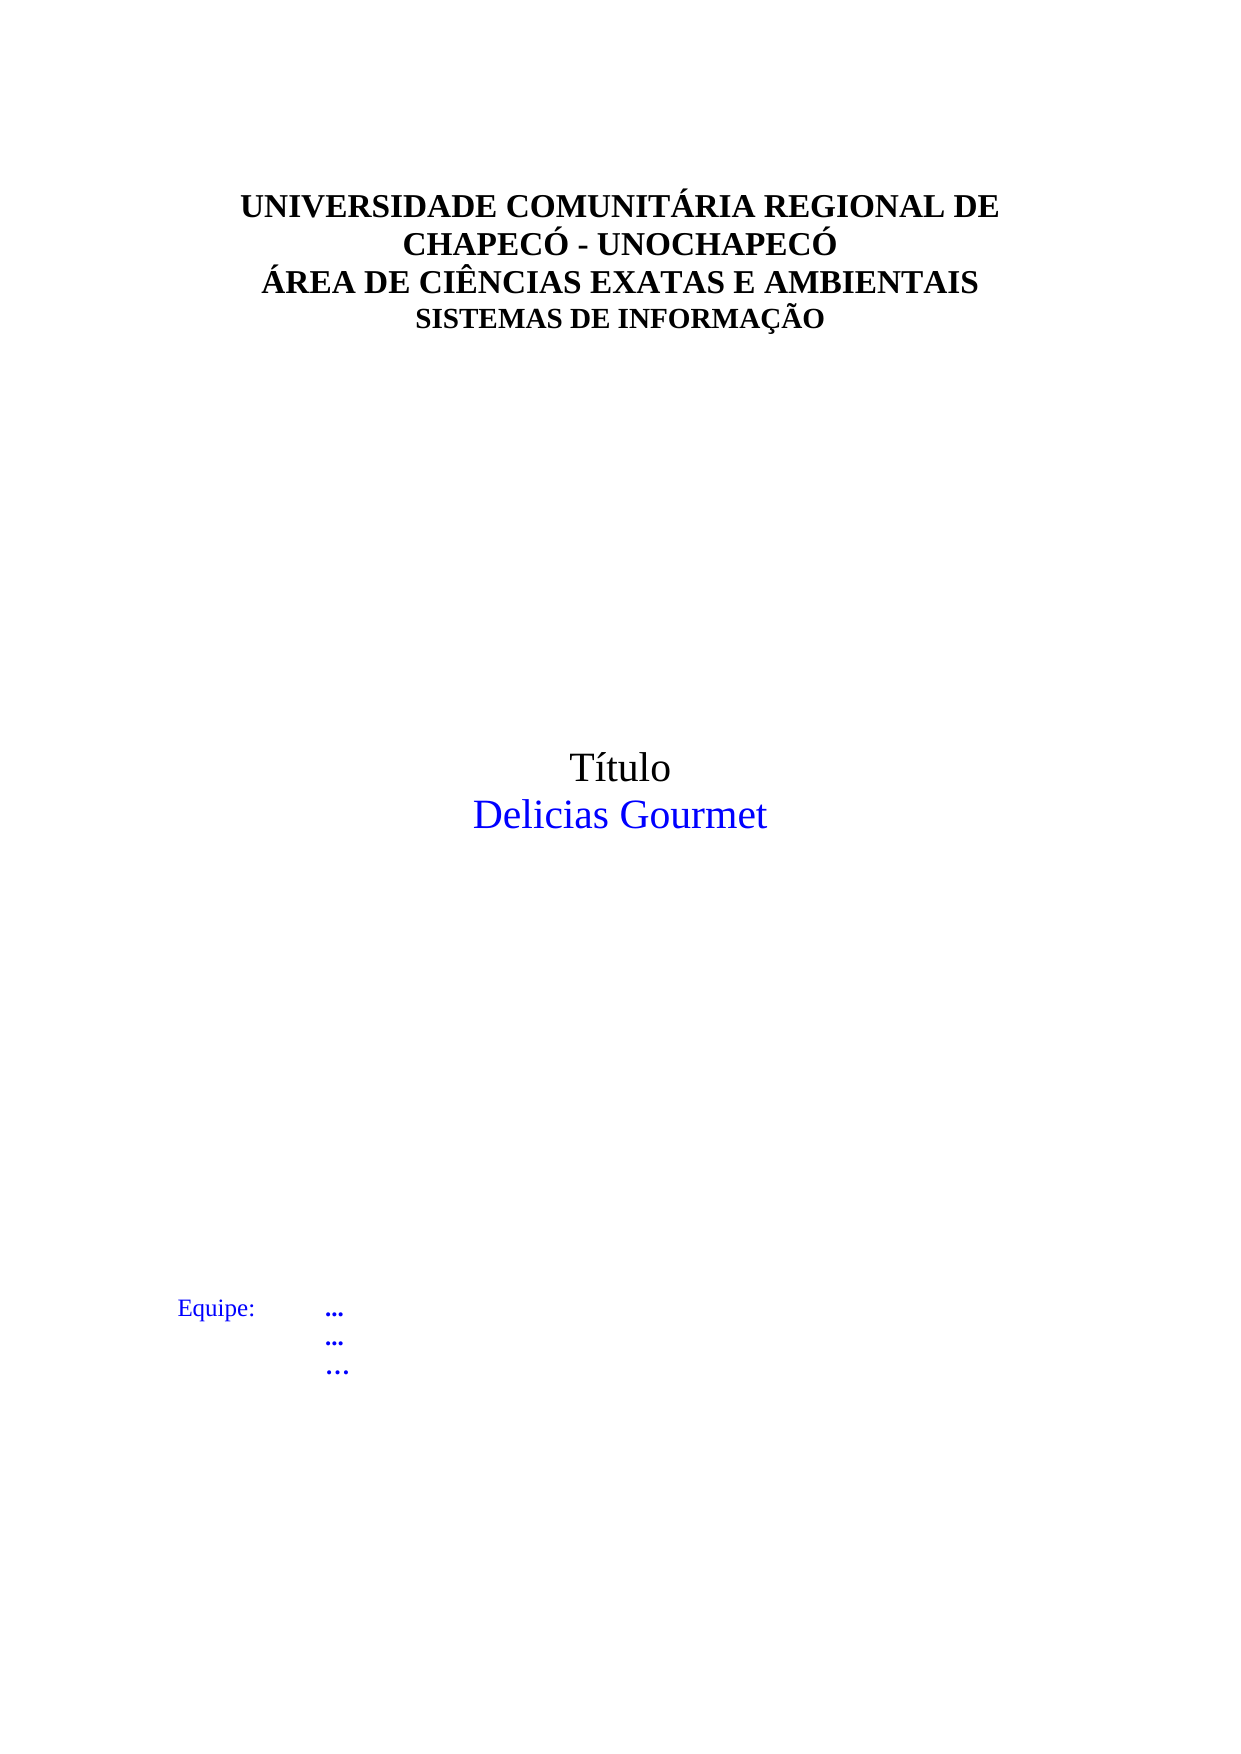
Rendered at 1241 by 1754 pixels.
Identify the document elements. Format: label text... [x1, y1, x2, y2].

text UNIVERSIDADE COMUNITÁRIA REGIONAL DE CHAPECÓ - UNOCHAPECÓ [177, 186, 1063, 263]
text Título [177, 742, 1063, 790]
text ÁREA DE CIÊNCIAS EXATAS E AMBIENTAIS [177, 263, 1063, 301]
text Delicias Gourmet [177, 790, 1063, 838]
text SISTEMAS DE INFORMAÇÃO [177, 301, 1063, 334]
text Equipe: ... [177, 1293, 1063, 1322]
text ... [177, 1322, 1063, 1351]
text … [177, 1351, 1063, 1380]
